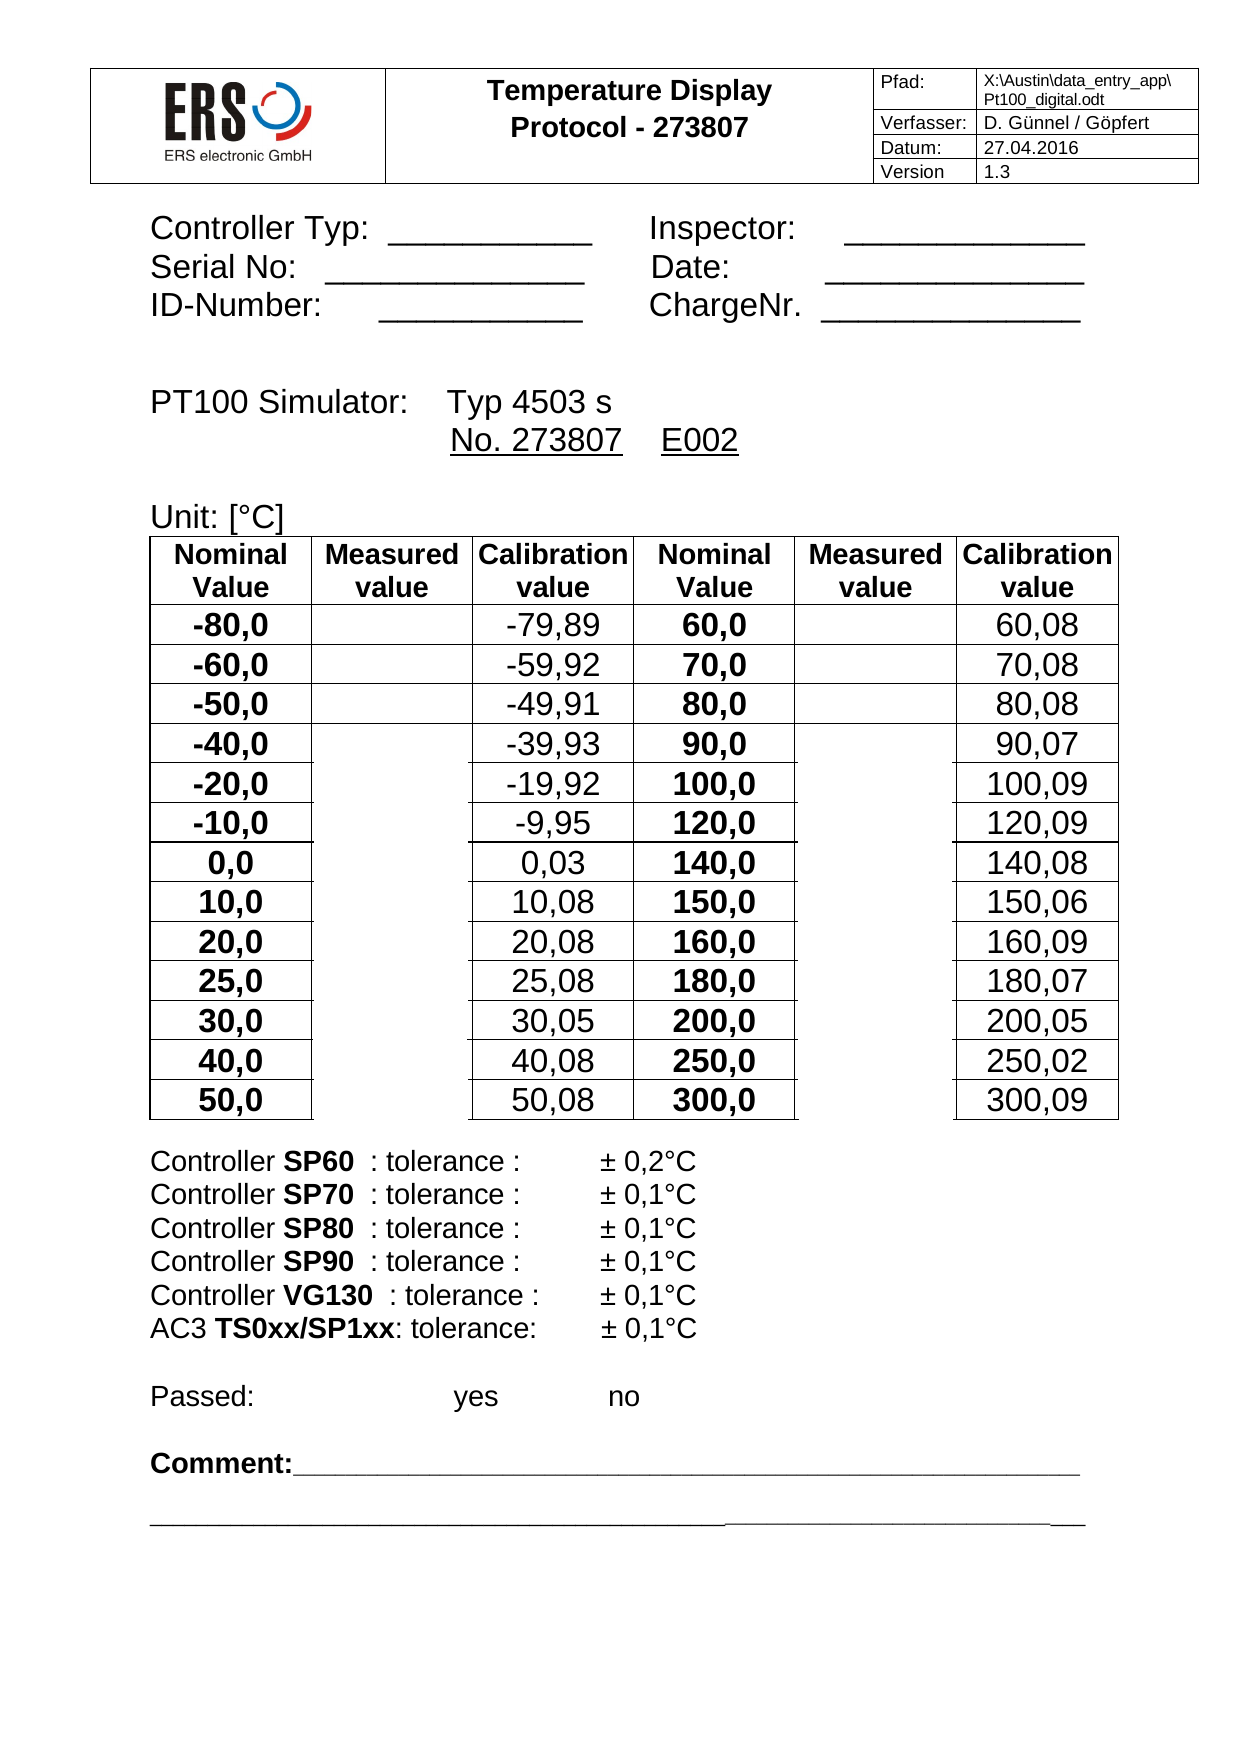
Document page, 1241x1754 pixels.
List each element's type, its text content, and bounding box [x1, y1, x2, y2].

table_cell -80,0 [151, 605, 311, 643]
table_cell 60,0 [634, 605, 794, 643]
table_cell 10,0 [151, 882, 311, 921]
table_cell -19,92 [473, 763, 633, 802]
table_cell [312, 1040, 472, 1079]
text Controller SP80 : tolerance : ± 0,1°C [150, 1211, 1090, 1244]
text No. 273807 E002 [150, 420, 1090, 459]
subtitle ID-Number: ___________ ChargeNr. ______________ [150, 285, 1090, 323]
table_cell [312, 922, 472, 960]
subtitle Controller Typ: _ __________ Inspector: _____________ [150, 208, 1090, 246]
table_cell [312, 645, 472, 683]
text Controller SP90 : tolerance : ± 0,1°C [150, 1244, 1090, 1278]
table_cell 20,0 [151, 922, 311, 960]
table_cell -50,0 [151, 684, 311, 723]
table_header Nominal Value [634, 537, 794, 604]
table_header Measured value [312, 537, 472, 604]
table_header Calibration value [473, 537, 633, 604]
table_cell 140,08 [957, 843, 1118, 881]
table_cell -59,92 [473, 645, 633, 683]
table_cell 150,0 [634, 882, 794, 921]
table_cell [795, 1080, 956, 1118]
table_cell 160,0 [634, 922, 794, 960]
table_cell -60,0 [151, 645, 311, 683]
table_cell [795, 645, 956, 683]
table_cell -10,0 [151, 803, 311, 841]
table_cell 50,0 [151, 1080, 311, 1118]
table_cell 200,0 [634, 1001, 794, 1039]
table_cell -40,0 [151, 724, 311, 762]
table_cell [795, 763, 956, 802]
table_cell 20,08 [473, 922, 633, 960]
table_cell [312, 882, 472, 921]
table_cell [795, 882, 956, 921]
table_cell 80,0 [634, 684, 794, 723]
table_cell 250,02 [957, 1040, 1118, 1079]
table_cell 10,08 [473, 882, 633, 921]
table_cell 300,0 [634, 1080, 794, 1118]
table_cell 120,0 [634, 803, 794, 841]
table_cell [795, 684, 956, 723]
text Controller VG130 : tolerance : ± 0,1°C [150, 1278, 1090, 1311]
table_cell 80,08 [957, 684, 1118, 723]
table_cell 90,07 [957, 724, 1118, 762]
table_cell 180,07 [957, 961, 1118, 1000]
text PT100 Simulator: Typ 4503 s [150, 382, 1090, 420]
table_cell -79,89 [473, 605, 633, 643]
table_cell 40,08 [473, 1040, 633, 1079]
table_cell [795, 843, 956, 881]
table_cell 90,0 [634, 724, 794, 762]
table_cell [795, 1001, 956, 1039]
table_cell -20,0 [151, 763, 311, 802]
table_cell 160,09 [957, 922, 1118, 960]
table_cell [795, 724, 956, 762]
text Passed: yes no [150, 1378, 1090, 1412]
text Controller SP60 : tolerance : ± 0,2°C [150, 1144, 1090, 1177]
table_cell [795, 803, 956, 841]
table_cell -9,95 [473, 803, 633, 841]
table_cell 0,03 [473, 843, 633, 881]
text AC3 TS0xx/SP1xx: tolerance: ± 0,1°C [150, 1311, 1090, 1345]
table_header Calibration value [957, 537, 1118, 604]
table_cell 60,08 [957, 605, 1118, 643]
table_cell 150,06 [957, 882, 1118, 921]
table_header Nominal Value [151, 537, 311, 604]
table_cell [795, 922, 956, 960]
table_cell 100,09 [957, 763, 1118, 802]
table_cell [312, 724, 472, 762]
table_cell 140,0 [634, 843, 794, 881]
table_cell 30,05 [473, 1001, 633, 1039]
table_cell [795, 1040, 956, 1079]
table_cell 25,0 [151, 961, 311, 1000]
table_cell [312, 803, 472, 841]
table_cell 70,08 [957, 645, 1118, 683]
table_cell 40,0 [151, 1040, 311, 1079]
table_cell [312, 1001, 472, 1039]
table_cell [312, 763, 472, 802]
table_cell [795, 605, 956, 643]
text Comment:___________________________________________________________________________ [150, 1446, 1090, 1479]
table_cell 25,08 [473, 961, 633, 1000]
picture [165, 82, 312, 161]
table_cell 100,0 [634, 763, 794, 802]
text Controller SP70 : tolerance : ± 0,1°C [150, 1177, 1090, 1211]
table_cell [312, 605, 472, 643]
table_header Measured value [795, 537, 956, 604]
text ____________________________________________________________________________________ [150, 1503, 1090, 1527]
table_cell 0,0 [151, 843, 311, 881]
table_cell [312, 684, 472, 723]
table_cell -39,93 [473, 724, 633, 762]
table_cell 300,09 [957, 1080, 1118, 1118]
table_cell 180,0 [634, 961, 794, 1000]
text Unit: [°C] [150, 497, 1090, 536]
table_cell 30,0 [151, 1001, 311, 1039]
table_cell 200,05 [957, 1001, 1118, 1039]
table_cell [795, 961, 956, 1000]
table_cell [312, 1080, 472, 1118]
table_cell 120,09 [957, 803, 1118, 841]
text Serial No: ______________ Date: ______________ [150, 246, 1090, 285]
table_cell 50,08 [473, 1080, 633, 1118]
table_cell -49,91 [473, 684, 633, 723]
table_cell 70,0 [634, 645, 794, 683]
table_cell [312, 843, 472, 881]
table_cell [312, 961, 472, 1000]
table_cell 250,0 [634, 1040, 794, 1079]
